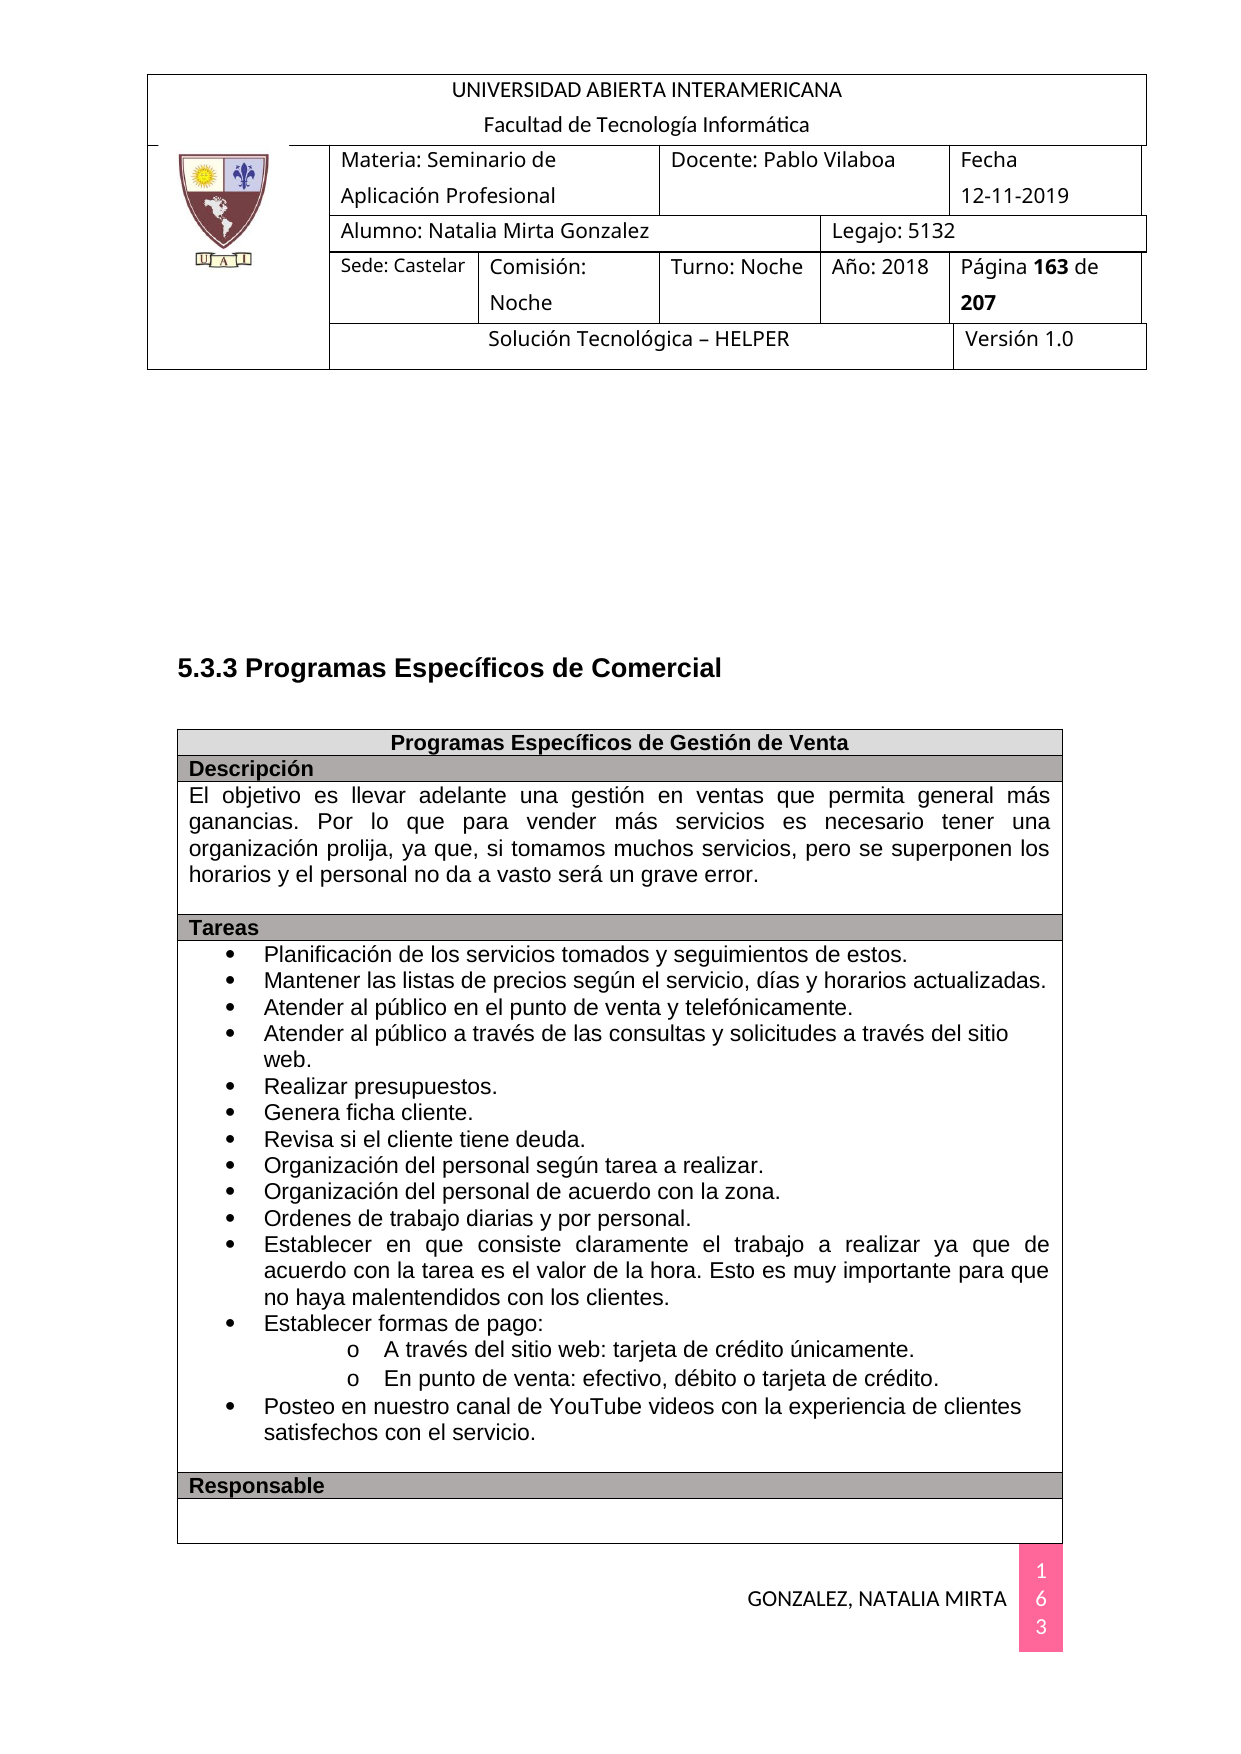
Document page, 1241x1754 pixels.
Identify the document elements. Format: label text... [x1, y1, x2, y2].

subtitle 5.3.3 Programas Específicos de Comercial [177, 652, 1063, 684]
table_cell El objetivo es llevar adelante una gestión en ventas que permita general más ganancias. Por lo que para vender más servicios es necesario tener una organización prolija, ya que, si tomamos muchos servicios, pero se superponen los horarios y el personal no da a vasto será un grave error. [178, 782, 1062, 914]
table_cell Responsable [178, 1473, 1062, 1498]
table_header Programas Específicos de Gestión de Venta [178, 730, 1062, 755]
table_cell Tareas [178, 915, 1062, 940]
table_cell [178, 1499, 1062, 1543]
table_cell Descripción [178, 756, 1062, 781]
table_cell Planificación de los servicios tomados y seguimientos de estos. Mantener las listas de precios según el servicio, días y horarios actualizadas. Atender al público en el punto de venta y telefónicamente. Atender al público a través de las consultas y solicitudes a través del sitio web. Realizar presupuestos. Genera ficha cliente. Revisa si el cliente tiene deuda. Organización del personal según tarea a realizar. Organización del personal de acuerdo con la zona. Ordenes de trabajo diarias y por personal. Establecer en que consiste claramente el trabajo a realizar ya que de acuerdo con la tarea es el valor de la hora. Esto es muy importante para que no haya malentendidos con los clientes. Establecer formas de pago: A través del sitio web: tarjeta de crédito únicamente. En punto de venta: efectivo, débito o tarjeta de crédito. Posteo en nuestro canal de YouTube videos con la experiencia de clientes satisfechos con el servicio. [178, 941, 1062, 1472]
